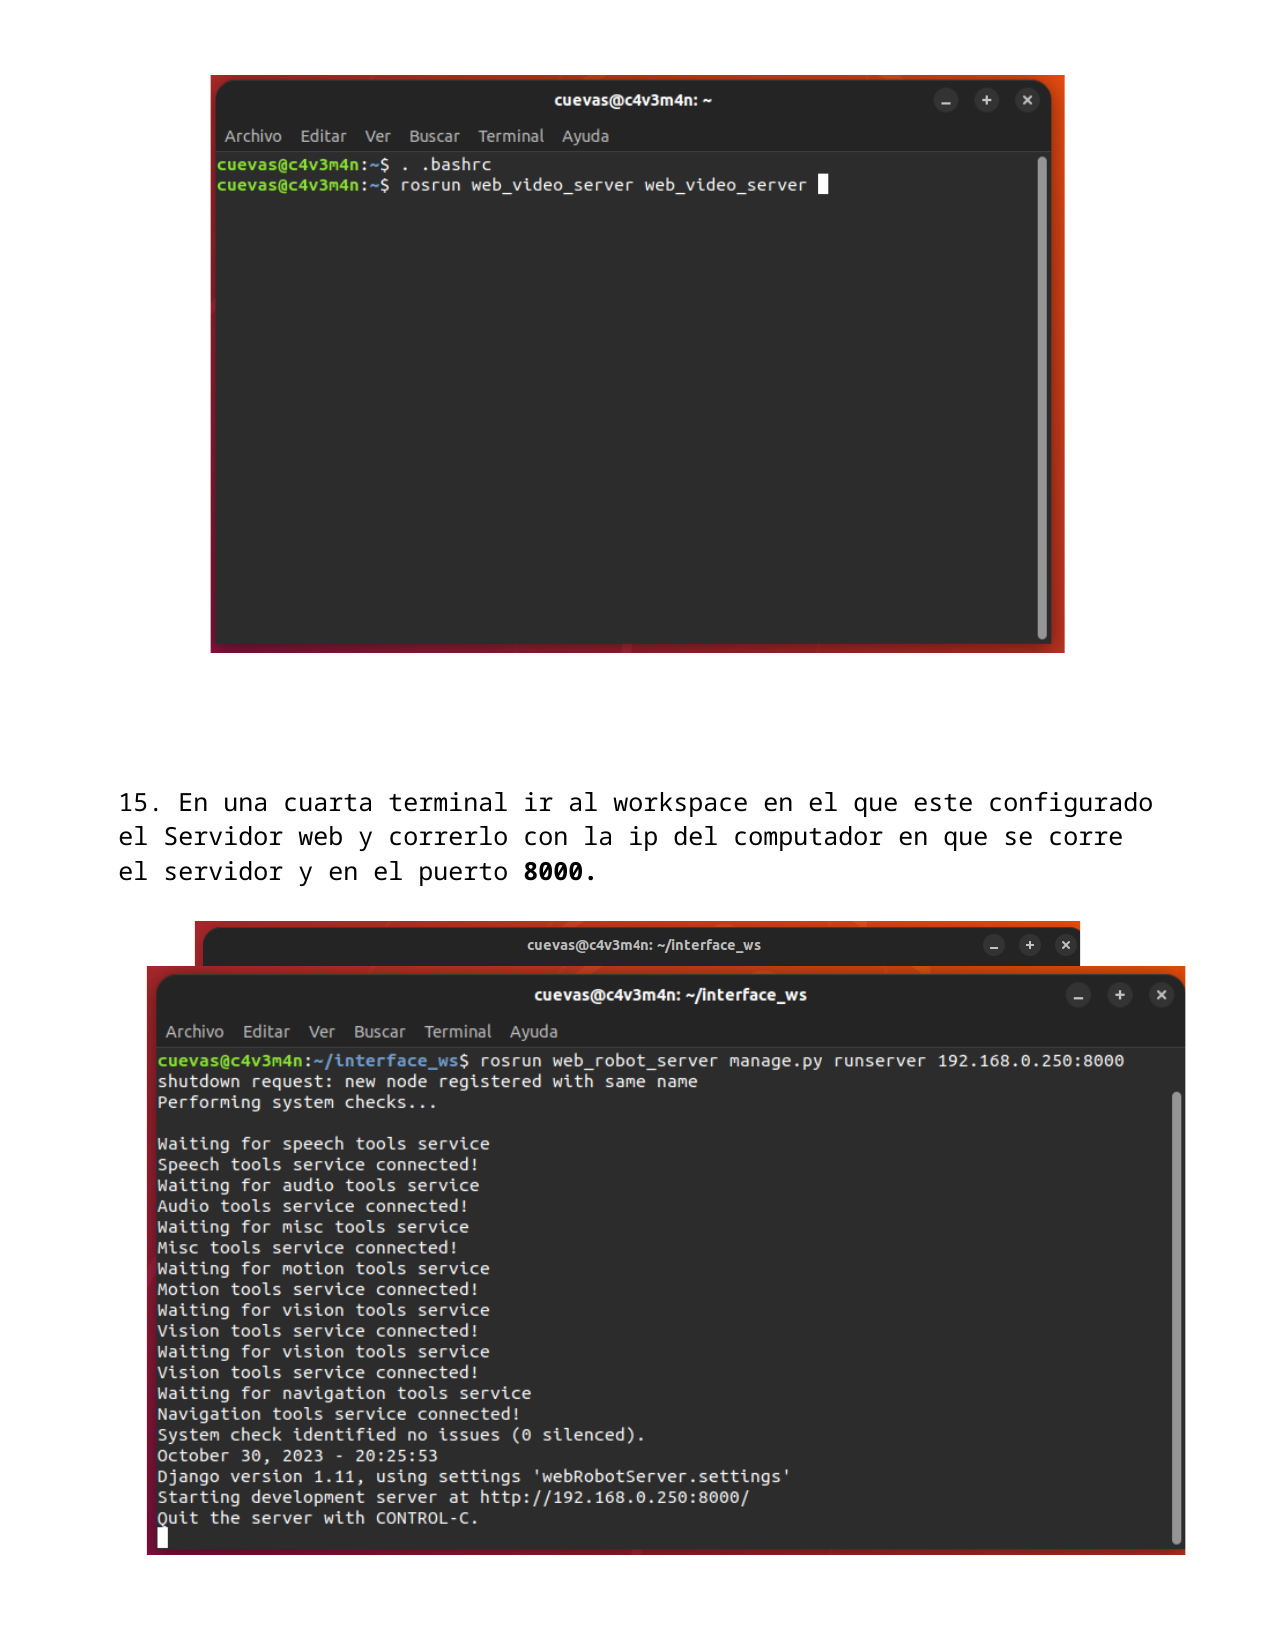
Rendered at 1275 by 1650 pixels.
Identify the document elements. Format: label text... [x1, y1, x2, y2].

text 15. En una cuarta terminal ir al workspace en el que este configurado el Servidor web y correrlo con la ip del computador en que se corre el servidor y en el puerto 8000. [118, 785, 1157, 887]
